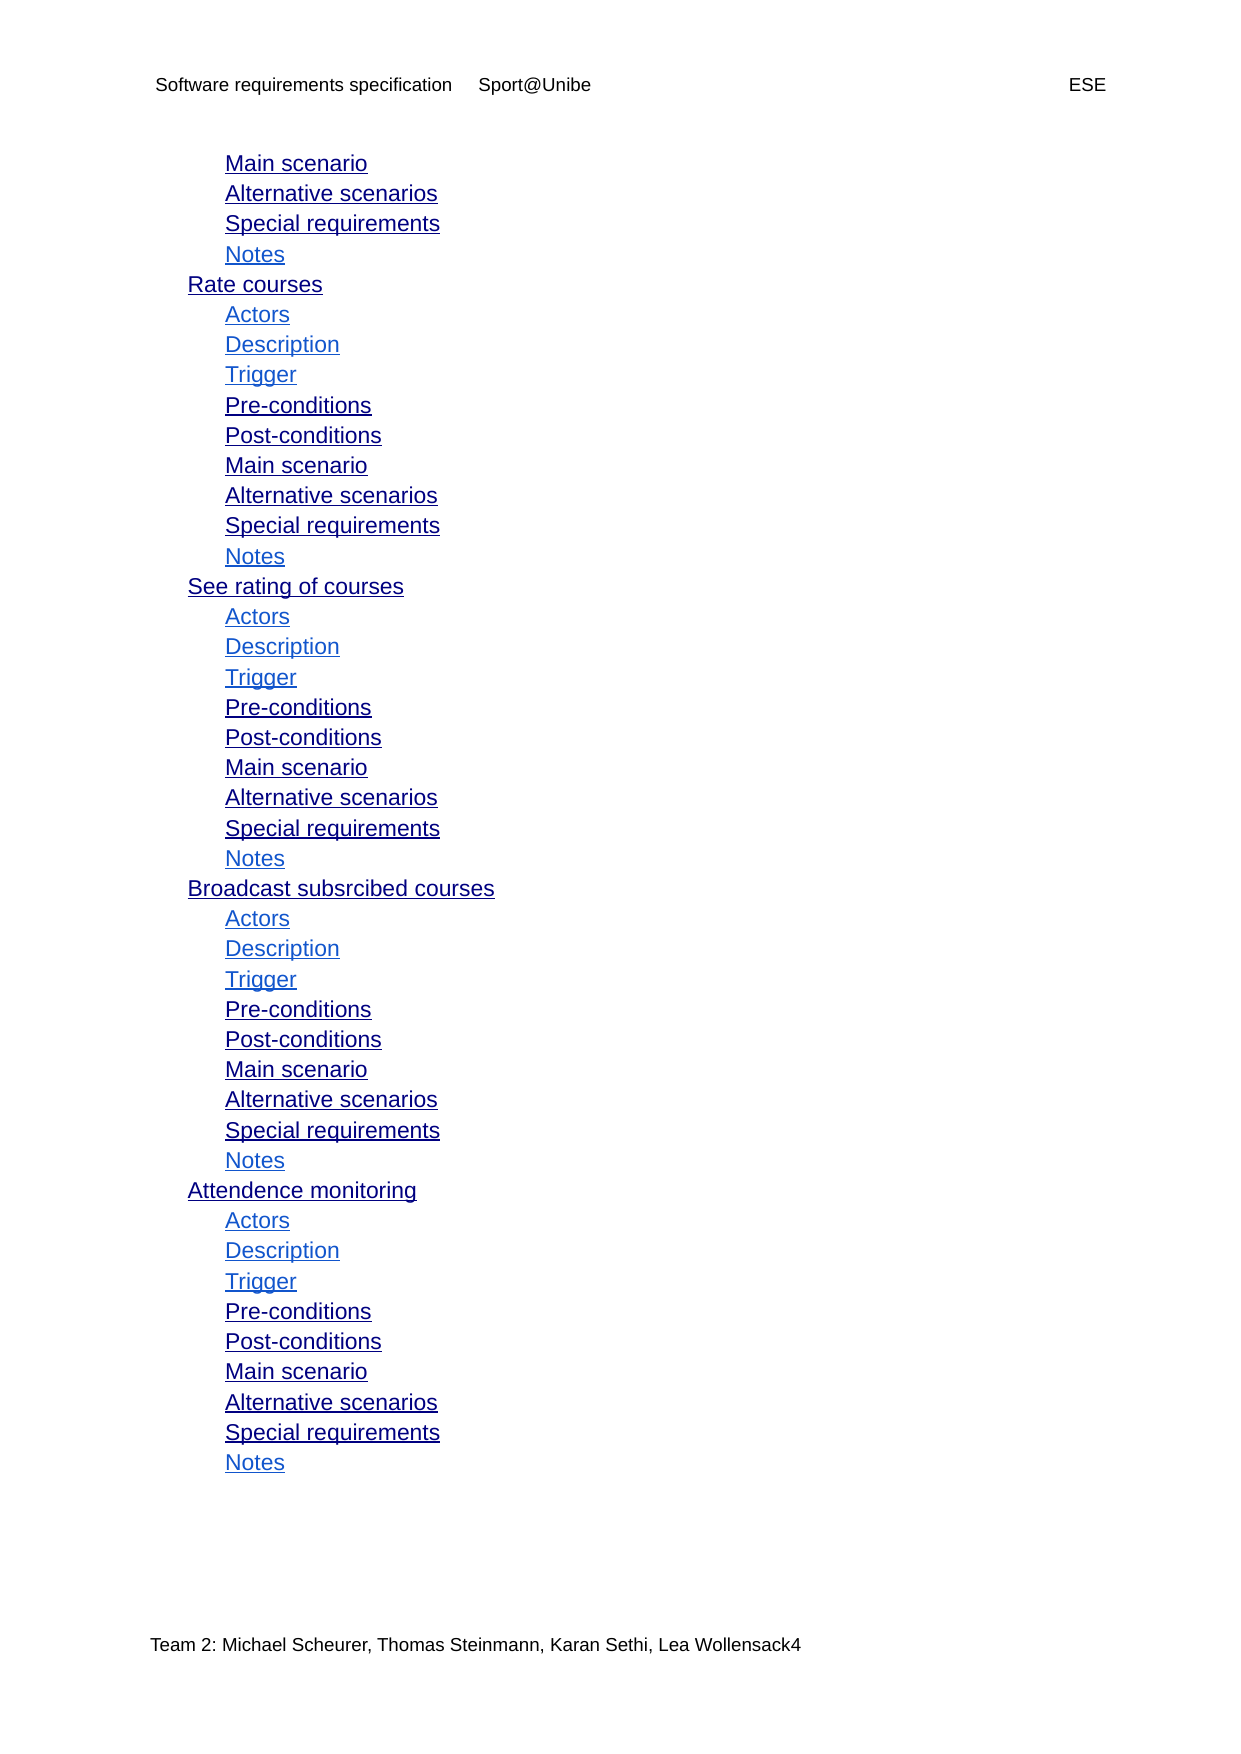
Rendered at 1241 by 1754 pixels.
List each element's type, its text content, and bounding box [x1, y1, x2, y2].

text Notes [225, 845, 1090, 871]
text Trigger [225, 361, 1090, 388]
text Notes [225, 1449, 1090, 1475]
text Post-conditions [225, 1328, 1090, 1354]
text Special requirements [225, 1117, 1090, 1143]
text Post-conditions [225, 1026, 1090, 1052]
text Broadcast subsrcibed courses [187, 875, 1090, 901]
text Special requirements [225, 512, 1090, 539]
text See rating of courses [187, 573, 1090, 599]
text Description [225, 331, 1090, 358]
text Alternative scenarios [225, 482, 1090, 509]
text Post-conditions [225, 724, 1090, 750]
text Alternative scenarios [225, 1388, 1090, 1415]
text Pre-conditions [225, 1298, 1090, 1324]
text Rate courses [187, 271, 1090, 297]
text Pre-conditions [225, 996, 1090, 1022]
text Alternative scenarios [225, 1086, 1090, 1113]
text Main scenario [225, 1358, 1090, 1385]
text Pre-conditions [225, 392, 1090, 418]
text Notes [225, 241, 1090, 267]
text Pre-conditions [225, 694, 1090, 720]
text Trigger [225, 966, 1090, 992]
text Actors [225, 1207, 1090, 1234]
text Special requirements [225, 814, 1090, 841]
text Main scenario [225, 754, 1090, 781]
text Special requirements [225, 210, 1090, 237]
text Actors [225, 301, 1090, 327]
text Trigger [225, 1268, 1090, 1294]
text Description [225, 1237, 1090, 1264]
text Main scenario [225, 150, 1090, 176]
text Post-conditions [225, 422, 1090, 448]
text Description [225, 935, 1090, 962]
text Main scenario [225, 1056, 1090, 1083]
text Trigger [225, 663, 1090, 690]
text Alternative scenarios [225, 180, 1090, 207]
text Actors [225, 905, 1090, 932]
text Notes [225, 1147, 1090, 1173]
text Main scenario [225, 452, 1090, 478]
text Alternative scenarios [225, 784, 1090, 811]
text Attendence monitoring [187, 1177, 1090, 1203]
text Special requirements [225, 1419, 1090, 1445]
text Actors [225, 603, 1090, 629]
text Description [225, 633, 1090, 660]
text Notes [225, 543, 1090, 569]
